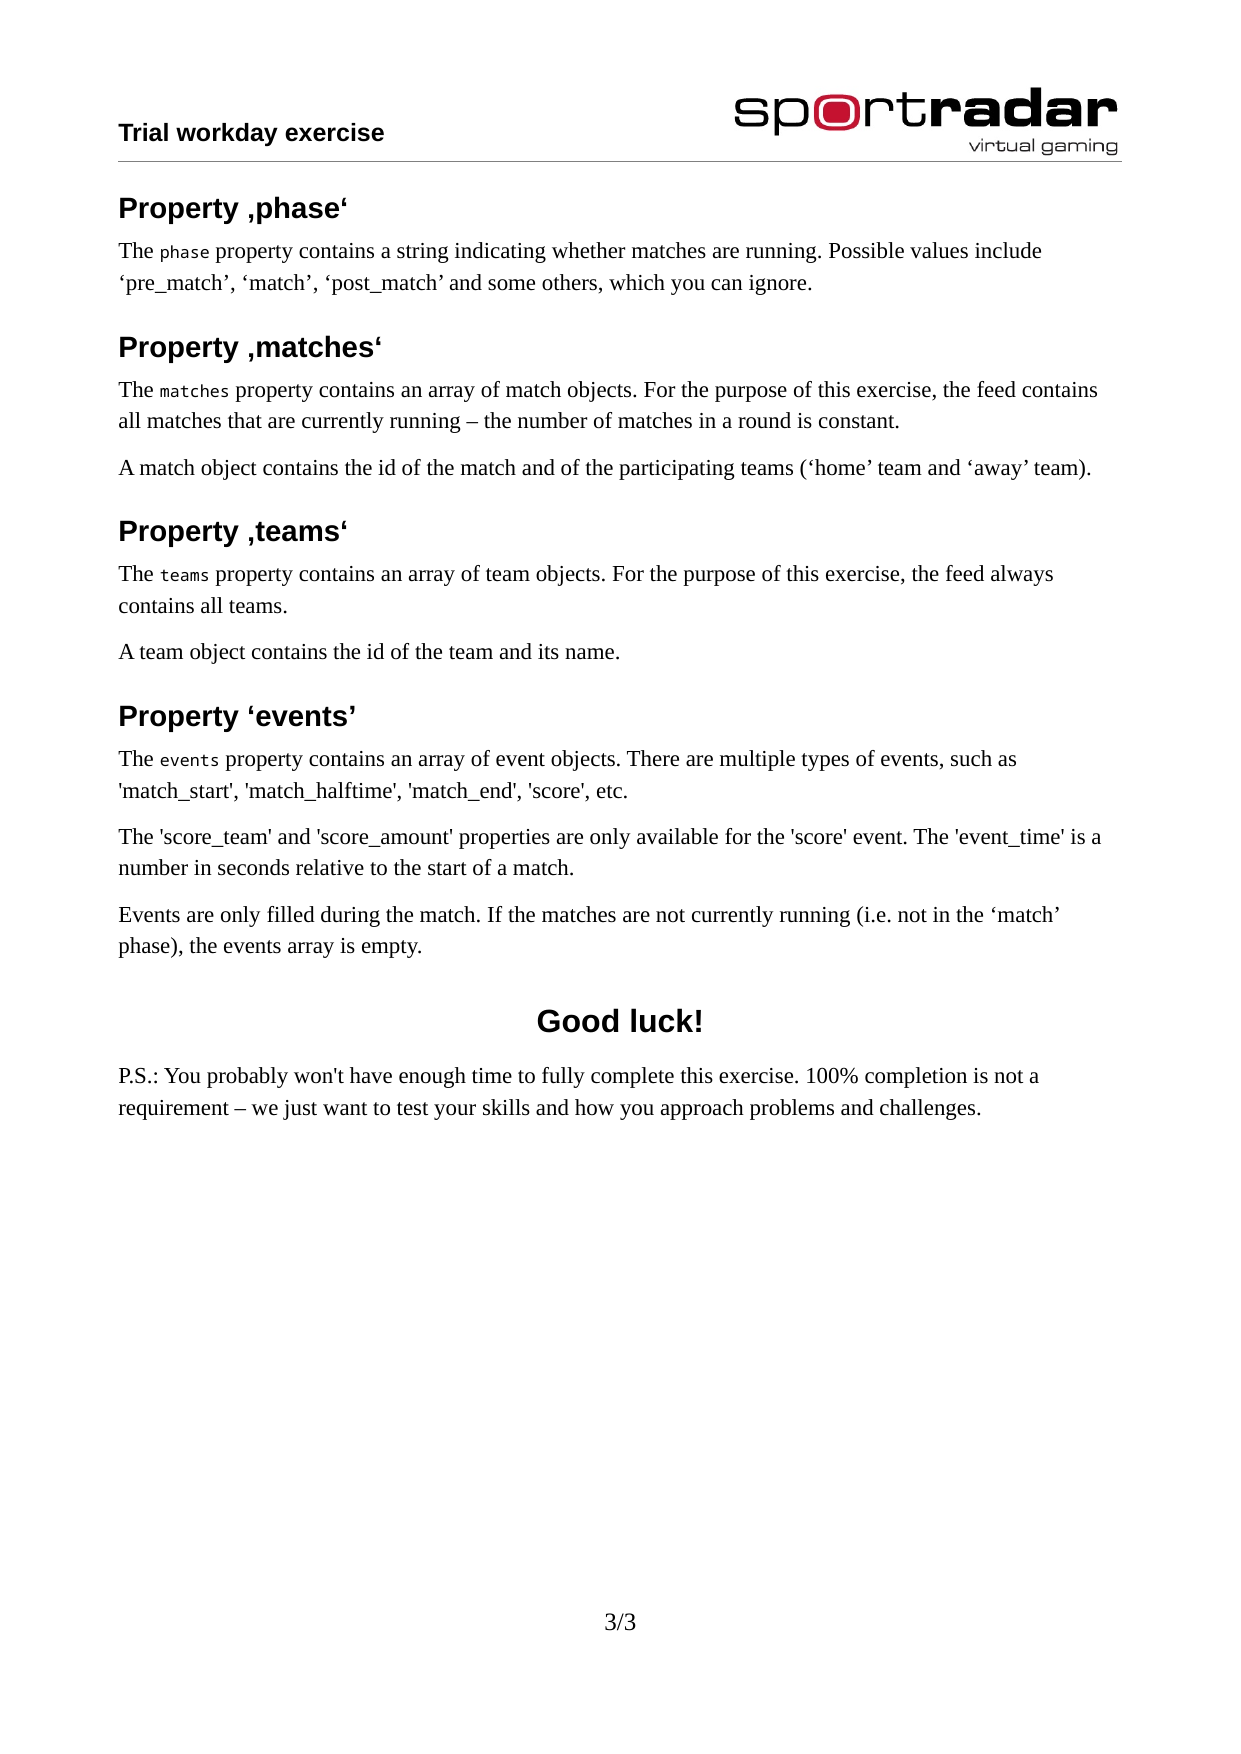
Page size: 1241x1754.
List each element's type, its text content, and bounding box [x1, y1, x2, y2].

subtitle Property ‚matches‘ [118, 329, 1122, 363]
text The teams property contains an array of team objects. For the purpose of this exercise, the feed always contains all teams. [118, 561, 1122, 618]
text A team object contains the id of the team and its name. [118, 638, 1122, 664]
picture [728, 86, 1123, 156]
subtitle Good luck! [118, 1002, 1122, 1039]
text Events are only filled during the match. If the matches are not currently running (i.e. not in the ‘match’ phase), the events array is empty. [118, 901, 1122, 958]
text P.S.: You probably won't have enough time to fully complete this exercise. 100% completion is not a requirement – we just want to test your skills and how you approach problems and challenges. [118, 1062, 1122, 1120]
text The events property contains an array of event objects. There are multiple types of events, such as 'match_start', 'match_halftime', 'match_end', 'score', etc. [118, 745, 1122, 803]
text The phase property contains a string indicating whether matches are running. Possible values include ‘pre_match’, ‘match’, ‘post_match’ and some others, which you can ignore. [118, 237, 1122, 295]
subtitle Property ‚teams‘ [118, 514, 1122, 548]
text The 'score_team' and 'score_amount' properties are only available for the 'score' event. The 'event_time' is a number in seconds relative to the start of a match. [118, 823, 1122, 881]
text The matches property contains an array of match objects. For the purpose of this exercise, the feed contains all matches that are currently running – the number of matches in a round is constant. [118, 376, 1122, 434]
text A match object contains the id of the match and of the participating teams (‘home’ team and ‘away’ team). [118, 453, 1122, 480]
subtitle Property ‚phase‘ [118, 191, 1122, 225]
subtitle Property ‘events’ [118, 699, 1122, 733]
